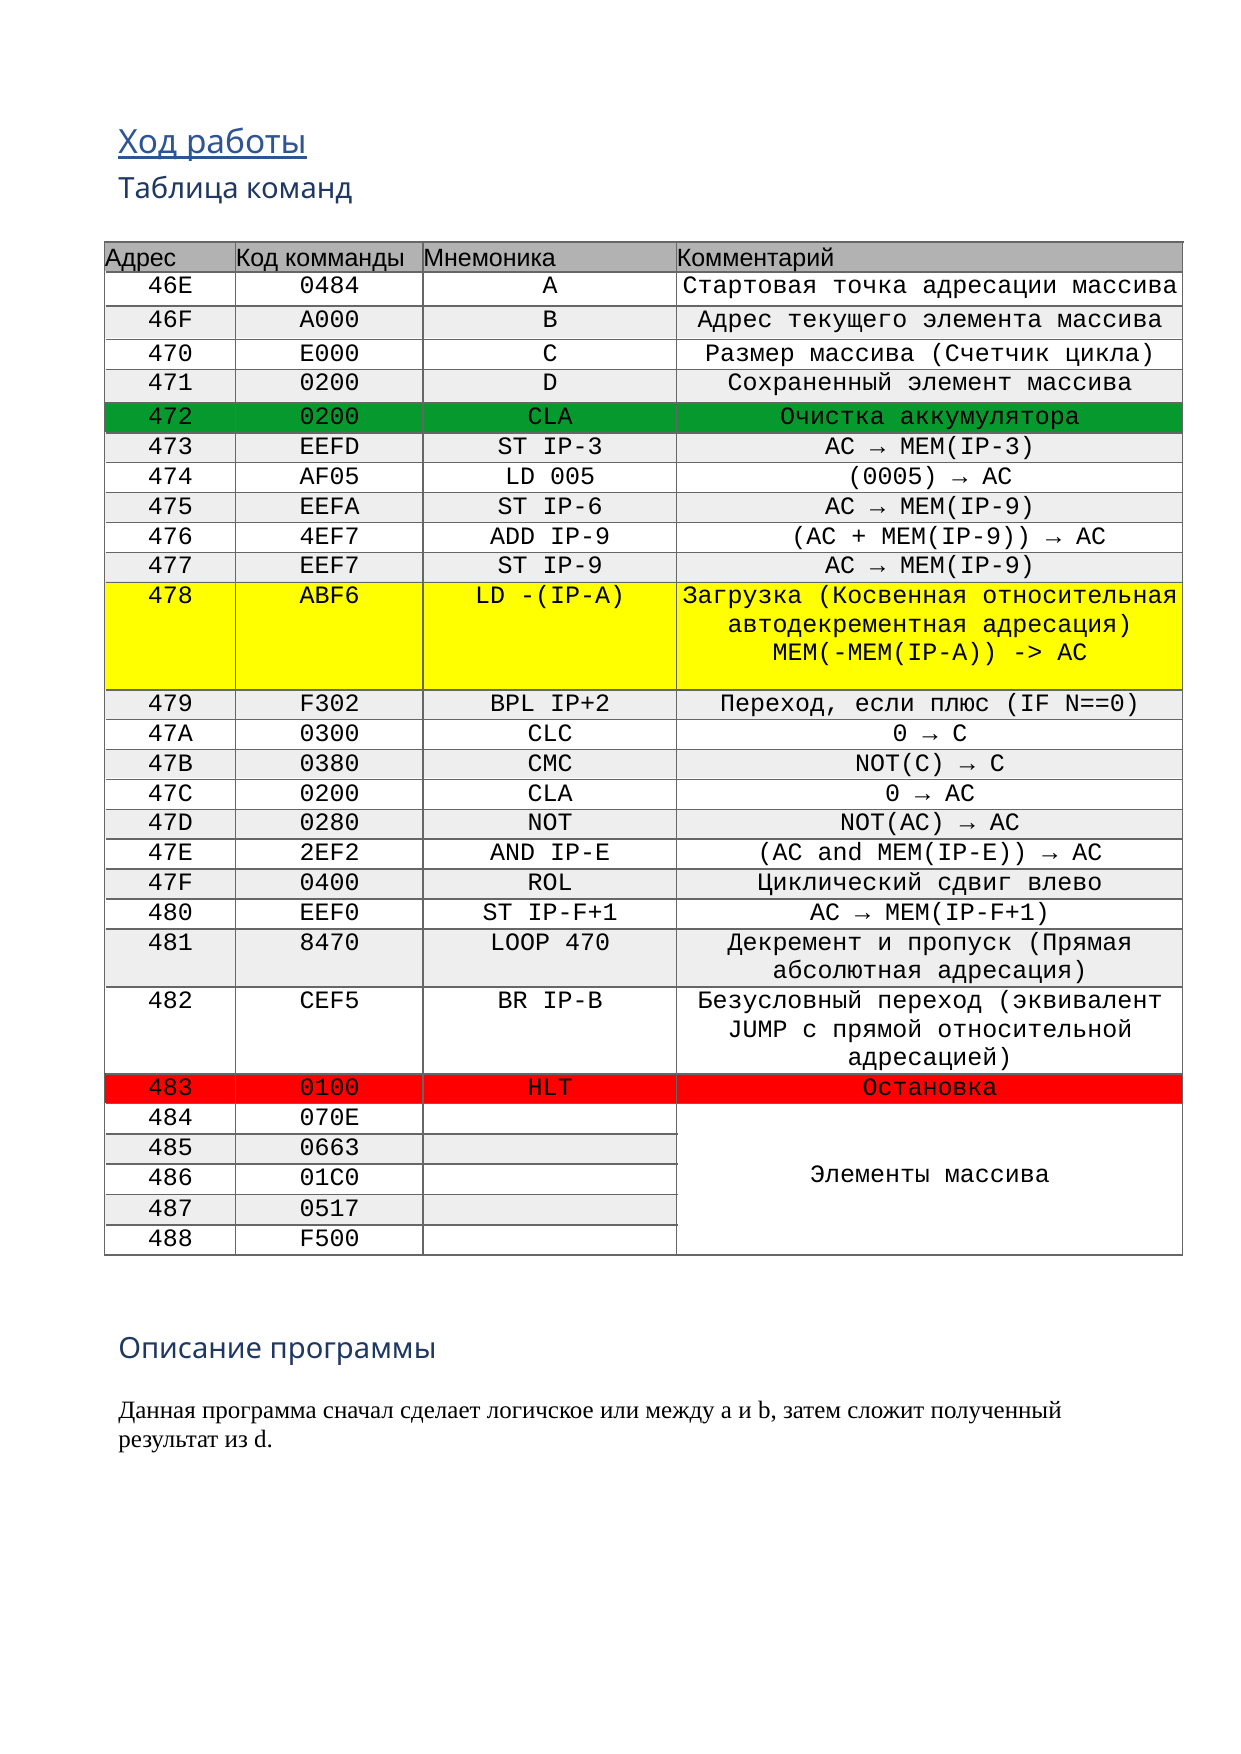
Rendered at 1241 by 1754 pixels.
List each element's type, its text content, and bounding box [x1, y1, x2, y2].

table_cell 47F [105, 869, 235, 898]
table_cell [424, 1135, 676, 1163]
table_cell 476 [105, 523, 235, 552]
table_cell [424, 1226, 676, 1254]
table_cell ST IP-9 [424, 553, 676, 581]
table_cell ST IP-6 [424, 493, 676, 522]
table_cell CLA [424, 404, 676, 432]
table_cell Переход, если плюс (IF N==0) [677, 691, 1182, 719]
table_cell 483 [105, 1074, 235, 1103]
table_cell 46E [105, 272, 235, 305]
table_cell AC → MEM(IP-F+1) [677, 900, 1182, 928]
table_cell (0005) → AC [677, 463, 1182, 492]
table_cell AC → MEM(IP-9) [677, 493, 1182, 522]
table_cell Размер массива (Счетчик цикла) [677, 340, 1182, 368]
table_cell 472 [105, 403, 235, 432]
table_cell Сохраненный элемент массива [677, 370, 1182, 402]
table_cell 484 [105, 1104, 235, 1133]
table_cell CLC [424, 720, 676, 749]
table_cell 487 [105, 1195, 235, 1224]
table_cell F500 [236, 1226, 422, 1254]
table_cell AND IP-E [424, 840, 676, 868]
table_cell 0200 [236, 370, 422, 402]
table_cell 47C [105, 780, 235, 808]
table_cell CEF5 [236, 988, 422, 1073]
table_cell 47D [105, 810, 235, 838]
subtitle Таблица команд [118, 168, 1122, 207]
table_cell LD 005 [424, 463, 676, 492]
table_cell 070E [236, 1104, 422, 1133]
table_cell D [424, 370, 676, 402]
table_cell ST IP-3 [424, 434, 676, 462]
table_cell CMC [424, 750, 676, 778]
table_cell 2EF2 [236, 840, 422, 868]
table_cell 4EF7 [236, 523, 422, 552]
table_cell E000 [236, 340, 422, 368]
table_cell 482 [105, 987, 235, 1073]
table_cell EEFD [236, 434, 422, 462]
table_cell Очистка аккумулятора [677, 404, 1182, 432]
table_cell LD -(IP-A) [424, 583, 676, 689]
table_cell HLT [424, 1075, 676, 1103]
table_cell F302 [236, 691, 422, 719]
table_cell NOT(C) → C [677, 750, 1182, 778]
table_cell AC → MEM(IP-9) [677, 553, 1182, 581]
table_cell 0380 [236, 750, 422, 778]
table_cell Остановка [677, 1075, 1182, 1103]
table_cell (AC and MEM(IP-E)) → AC [677, 840, 1182, 868]
table_cell 8470 [236, 930, 422, 986]
table_cell 481 [105, 929, 235, 986]
table_cell EEF0 [236, 900, 422, 928]
table_cell Безусловный переход (эквивалент JUMP c прямой относительной адресацией) [677, 988, 1182, 1073]
table_cell Элементы массива [677, 1104, 1182, 1254]
table_cell 470 [105, 340, 235, 368]
table_cell 477 [105, 553, 235, 581]
table_cell Декремент и пропуск (Прямая абсолютная адресация) [677, 930, 1182, 986]
subtitle Описание программы [118, 1327, 1122, 1367]
table_cell 478 [105, 583, 235, 689]
table_cell 0 → AC [677, 780, 1182, 808]
table_cell 471 [105, 370, 235, 402]
table_cell AF05 [236, 463, 422, 492]
table_header Адрес [105, 243, 235, 271]
table_cell Адрес текущего элемента массива [677, 307, 1182, 338]
table_cell C [424, 340, 676, 368]
table_cell 473 [105, 433, 235, 462]
table_cell 0200 [236, 404, 422, 432]
table_cell 486 [105, 1164, 235, 1194]
table_cell Загрузка (Косвенная относительная автодекрементная адресация) MEM(-MEM(IP-A)) -> AC [677, 583, 1182, 689]
table_cell 475 [105, 493, 235, 522]
table_cell ROL [424, 870, 676, 898]
table_cell 488 [105, 1225, 235, 1254]
table_cell 47A [105, 720, 235, 749]
table_header Код комманды [236, 243, 422, 271]
table_cell 01C0 [236, 1165, 422, 1194]
table_cell [424, 1104, 676, 1133]
table_cell A [424, 273, 676, 305]
table_cell B [424, 307, 676, 338]
table_cell 0663 [236, 1135, 422, 1163]
table_cell [424, 1165, 676, 1194]
table_cell 0517 [236, 1195, 422, 1224]
table_cell NOT [424, 810, 676, 838]
table_cell NOT(AC) → AC [677, 810, 1182, 838]
table_cell 474 [105, 463, 235, 492]
table_cell EEFA [236, 493, 422, 522]
subtitle Ход работы [118, 118, 1122, 163]
table_cell ADD IP-9 [424, 523, 676, 552]
table_cell 0484 [236, 273, 422, 305]
table_cell ABF6 [236, 583, 422, 689]
table_cell A000 [236, 307, 422, 338]
table_cell 0300 [236, 720, 422, 749]
table_cell (AC + MEM(IP-9)) → AC [677, 523, 1182, 552]
table_cell AC → MEM(IP-3) [677, 434, 1182, 462]
table_cell 0 → C [677, 720, 1182, 749]
table_cell BPL IP+2 [424, 691, 676, 719]
table_header Мнемоника [424, 243, 676, 271]
table_cell ST IP-F+1 [424, 900, 676, 928]
table_cell 0280 [236, 810, 422, 838]
table_cell 47E [105, 839, 235, 868]
table_cell 479 [105, 690, 235, 719]
table_cell 0200 [236, 780, 422, 808]
table_cell LOOP 470 [424, 930, 676, 986]
table_cell BR IP-B [424, 988, 676, 1073]
table_cell 0400 [236, 870, 422, 898]
table_cell Стартовая точка адресации массива [677, 273, 1182, 305]
table_cell Циклический сдвиг влево [677, 870, 1182, 898]
table_cell 47B [105, 750, 235, 778]
table_cell 480 [105, 899, 235, 928]
table_cell 0100 [236, 1075, 422, 1103]
table_cell 46F [105, 306, 235, 338]
table_cell 485 [105, 1134, 235, 1163]
table_cell [424, 1195, 676, 1224]
table_cell EEF7 [236, 553, 422, 581]
table_header Комментарий [677, 243, 1182, 271]
text Данная программа сначал сделает логичское или между a и b, затем сложит полученный результат из d. [118, 1367, 1122, 1453]
table_cell CLA [424, 780, 676, 808]
